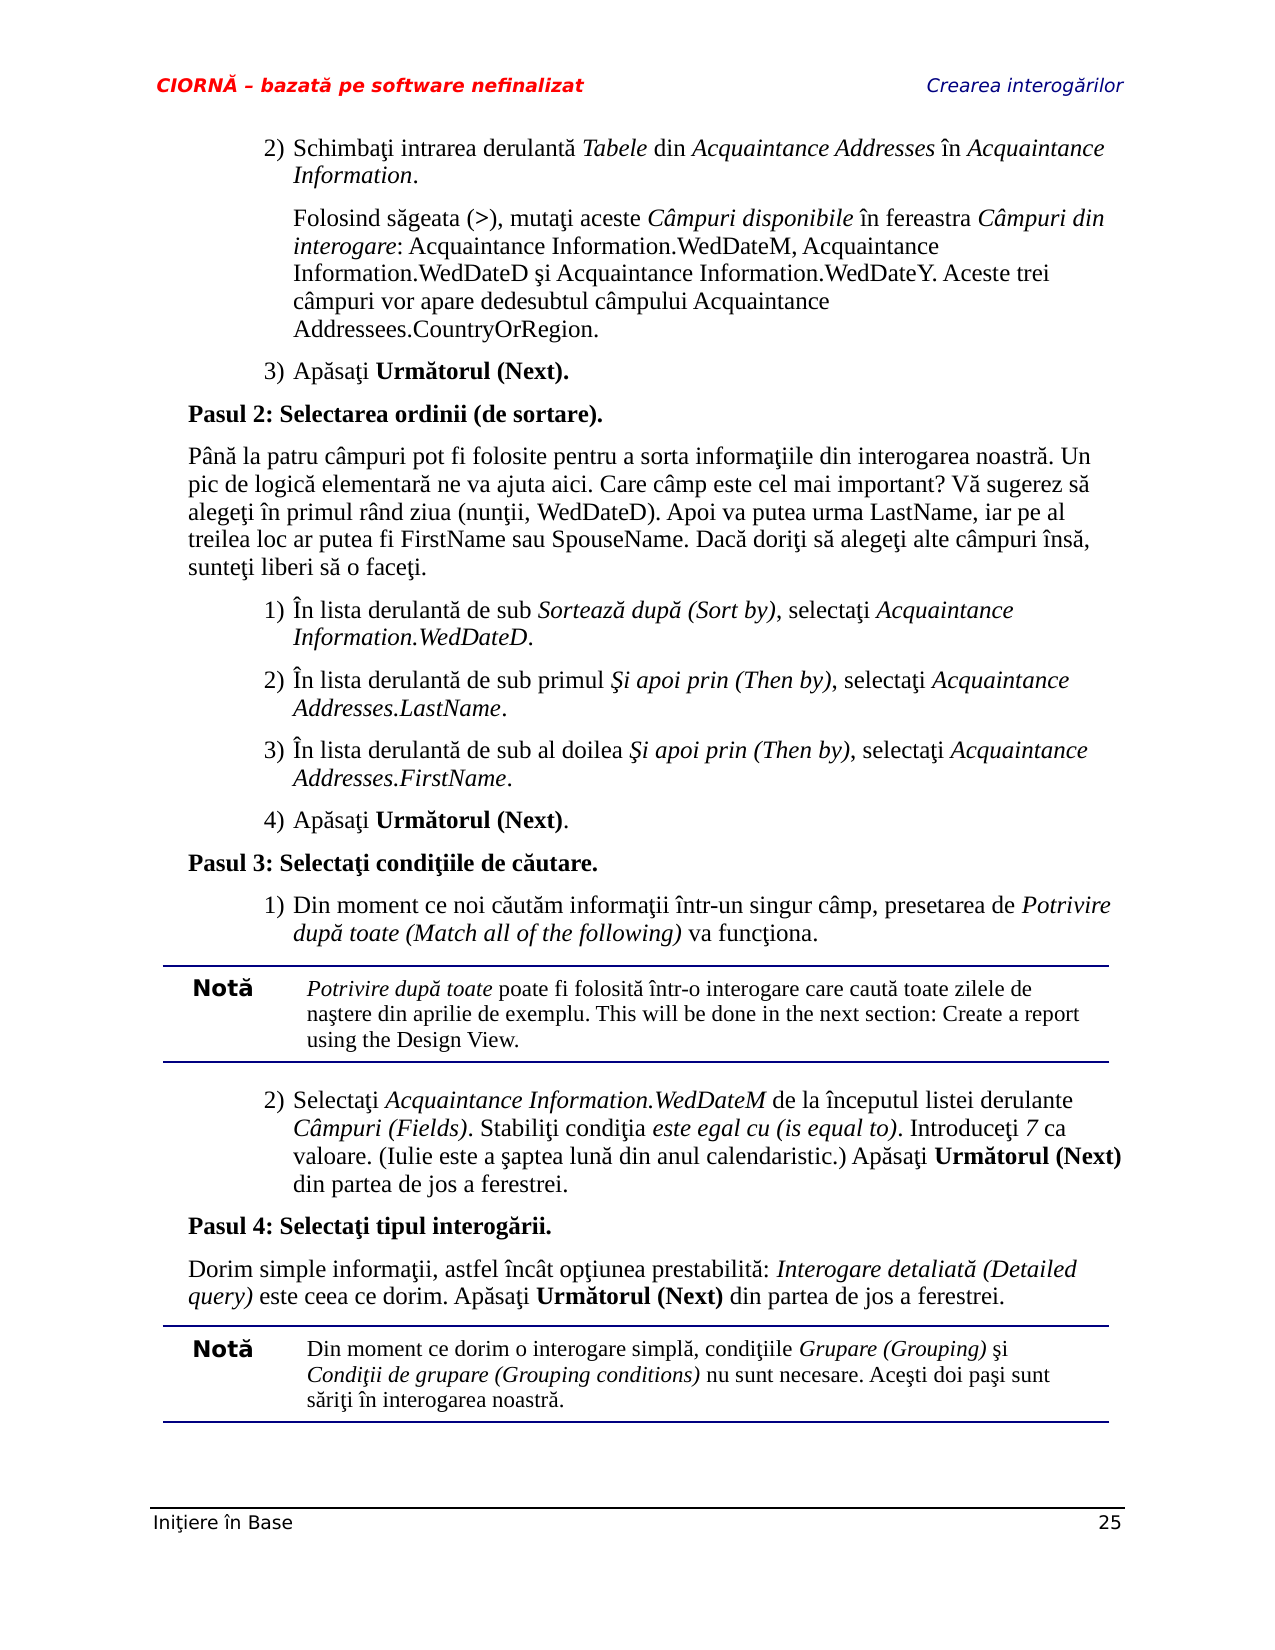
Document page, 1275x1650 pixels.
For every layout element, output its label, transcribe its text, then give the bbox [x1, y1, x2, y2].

text Până la patru câmpuri pot fi folosite pentru a sorta informaţiile din interogarea noastră. Un pic de logică elementară ne va ajuta aici. Care câmp este cel mai important? Vă sugerez să alegeţi în primul rând ziua (nunţii, WedDateD). Apoi va putea urma LastName, iar pe al treilea loc ar putea fi FirstName sau SpouseName. Dacă doriţi să alegeţi alte câmpuri însă, sunteţi liberi să o faceţi. [188, 442, 1125, 581]
list Apăsaţi Următorul (Next). [263, 357, 1125, 385]
list Selectaţi Acquaintance Information.WedDateM de la începutul listei derulante Câmpuri (Fields). Stabiliţi condiţia este egal cu (is equal to). Introduceţi 7 ca valoare. (Iulie este a şaptea lună din anul calendaristic.) Apăsaţi Următorul (Next) din partea de jos a ferestrei. [263, 1087, 1125, 1197]
table_header Potrivire după toate poate fi folosită într-o interogare care caută toate zilele de naştere din aprilie de exemplu. This will be done in the next section: Create a report using the Design View. [283, 967, 1109, 1061]
list În lista derulantă de sub primul Şi apoi prin (Then by), selectaţi Acquaintance Addresses.LastName. [263, 666, 1125, 721]
text Dorim simple informaţii, astfel încât opţiunea prestabilită: Interogare detaliată (Detailed query) este ceea ce dorim. Apăsaţi Următorul (Next) din partea de jos a ferestrei. [188, 1255, 1125, 1310]
list Din moment ce noi căutăm informaţii într-un singur câmp, presetarea de Potrivire după toate (Match all of the following) va funcţiona. [263, 891, 1125, 947]
table_header Notă [163, 967, 283, 1061]
list Apăsaţi Următorul (Next). [263, 806, 1125, 834]
text Pasul 3: Selectaţi condiţiile de căutare. [188, 849, 1125, 877]
list Schimbaţi intrarea derulantă Tabele din Acquaintance Addresses în Acquaintance Information. [263, 134, 1125, 189]
table_header Notă [163, 1327, 283, 1421]
text Pasul 4: Selectaţi tipul interogării. [188, 1212, 1125, 1240]
list În lista derulantă de sub Sortează după (Sort by), selectaţi Acquaintance Information.WedDateD. [263, 596, 1125, 651]
list În lista derulantă de sub al doilea Şi apoi prin (Then by), selectaţi Acquaintance Addresses.FirstName. [263, 736, 1125, 792]
text Pasul 2: Selectarea ordinii (de sortare). [188, 400, 1125, 428]
list Folosind săgeata (>), mutaţi aceste Câmpuri disponibile în fereastra Câmpuri din interogare: Acquaintance Information.WedDateM, Acquaintance Information.WedDateD şi Acquaintance Information.WedDateY. Aceste trei câmpuri vor apare dedesubtul câmpului Acquaintance Addressees.CountryOrRegion. [263, 204, 1125, 343]
table_header Din moment ce dorim o interogare simplă, condiţiile Grupare (Grouping) şi Condiţii de grupare (Grouping conditions) nu sunt necesare. Aceşti doi paşi sunt săriţi în interogarea noastră. [283, 1327, 1109, 1421]
